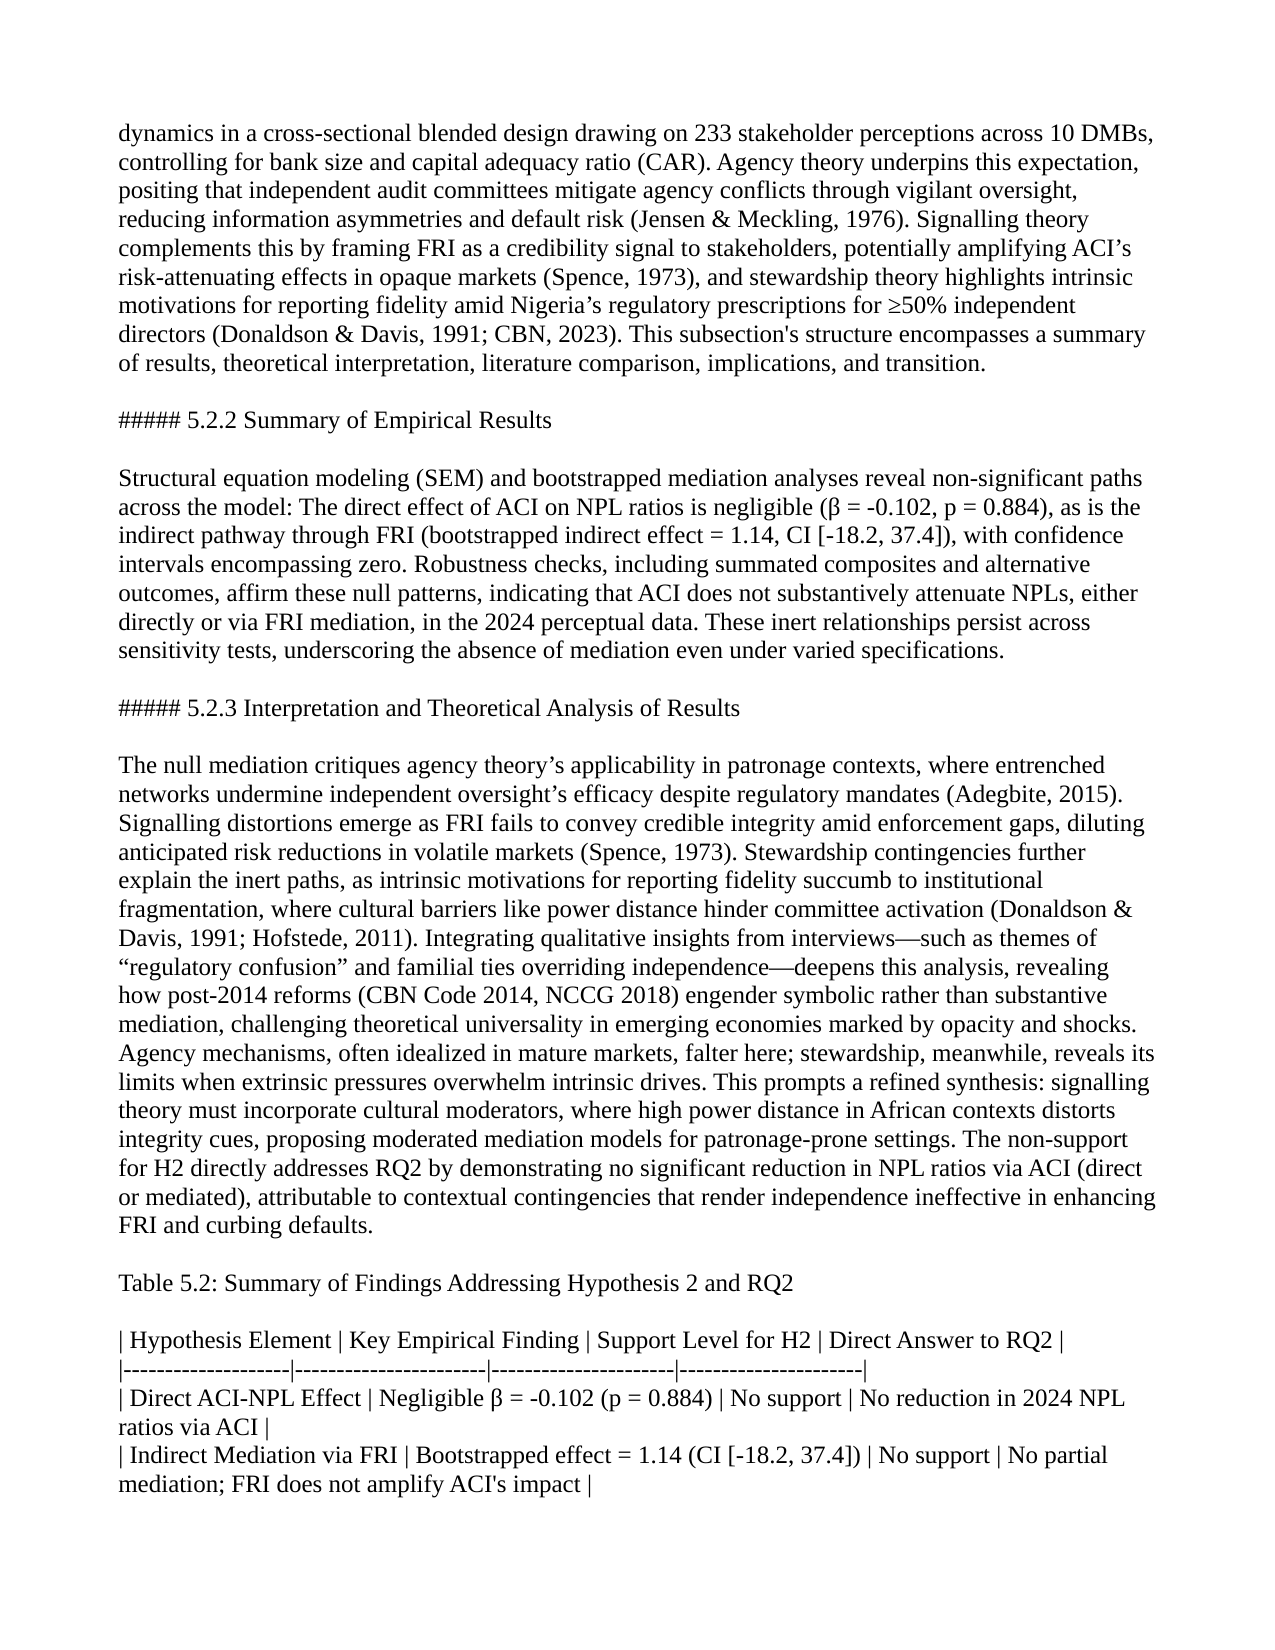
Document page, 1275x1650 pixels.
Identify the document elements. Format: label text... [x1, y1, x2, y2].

text | Hypothesis Element | Key Empirical Finding | Support Level for H2 | Direct Answer to RQ2 | [118, 1326, 1157, 1354]
text Table 5.2: Summary of Findings Addressing Hypothesis 2 and RQ2 [118, 1268, 1157, 1297]
text |--------------------|-----------------------|----------------------|----------------------| [118, 1354, 1157, 1383]
text ##### 5.2.3 Interpretation and Theoretical Analysis of Results [118, 693, 1157, 722]
text ##### 5.2.2 Summary of Empirical Results [118, 406, 1157, 434]
text The null mediation critiques agency theory’s applicability in patronage contexts, where entrenched networks undermine independent oversight’s efficacy despite regulatory mandates (Adegbite, 2015). Signalling distortions emerge as FRI fails to convey credible integrity amid enforcement gaps, diluting anticipated risk reductions in volatile markets (Spence, 1973). Stewardship contingencies further explain the inert paths, as intrinsic motivations for reporting fidelity succumb to institutional fragmentation, where cultural barriers like power distance hinder committee activation (Donaldson & Davis, 1991; Hofstede, 2011). Integrating qualitative insights from interviews—such as themes of “regulatory confusion” and familial ties overriding independence—deepens this analysis, revealing how post-2014 reforms (CBN Code 2014, NCCG 2018) engender symbolic rather than substantive mediation, challenging theoretical universality in emerging economies marked by opacity and shocks. Agency mechanisms, often idealized in mature markets, falter here; stewardship, meanwhile, reveals its limits when extrinsic pressures overwhelm intrinsic drives. This prompts a refined synthesis: signalling theory must incorporate cultural moderators, where high power distance in African contexts distorts integrity cues, proposing moderated mediation models for patronage-prone settings. The non-support for H2 directly addresses RQ2 by demonstrating no significant reduction in NPL ratios via ACI (direct or mediated), attributable to contextual contingencies that render independence ineffective in enhancing FRI and curbing defaults. [118, 751, 1157, 1239]
text | Indirect Mediation via FRI | Bootstrapped effect = 1.14 (CI [-18.2, 37.4]) | No support | No partial mediation; FRI does not amplify ACI's impact | [118, 1441, 1157, 1498]
text dynamics in a cross-sectional blended design drawing on 233 stakeholder perceptions across 10 DMBs, controlling for bank size and capital adequacy ratio (CAR). Agency theory underpins this expectation, positing that independent audit committees mitigate agency conflicts through vigilant oversight, reducing information asymmetries and default risk (Jensen & Meckling, 1976). Signalling theory complements this by framing FRI as a credibility signal to stakeholders, potentially amplifying ACI’s risk-attenuating effects in opaque markets (Spence, 1973), and stewardship theory highlights intrinsic motivations for reporting fidelity amid Nigeria’s regulatory prescriptions for ≥50% independent directors (Donaldson & Davis, 1991; CBN, 2023). This subsection's structure encompasses a summary of results, theoretical interpretation, literature comparison, implications, and transition. [118, 118, 1157, 377]
text | Direct ACI-NPL Effect | Negligible β = -0.102 (p = 0.884) | No support | No reduction in 2024 NPL ratios via ACI | [118, 1383, 1157, 1441]
text Structural equation modeling (SEM) and bootstrapped mediation analyses reveal non-significant paths across the model: The direct effect of ACI on NPL ratios is negligible (β = -0.102, p = 0.884), as is the indirect pathway through FRI (bootstrapped indirect effect = 1.14, CI [-18.2, 37.4]), with confidence intervals encompassing zero. Robustness checks, including summated composites and alternative outcomes, affirm these null patterns, indicating that ACI does not substantively attenuate NPLs, either directly or via FRI mediation, in the 2024 perceptual data. These inert relationships persist across sensitivity tests, underscoring the absence of mediation even under varied specifications. [118, 463, 1157, 664]
